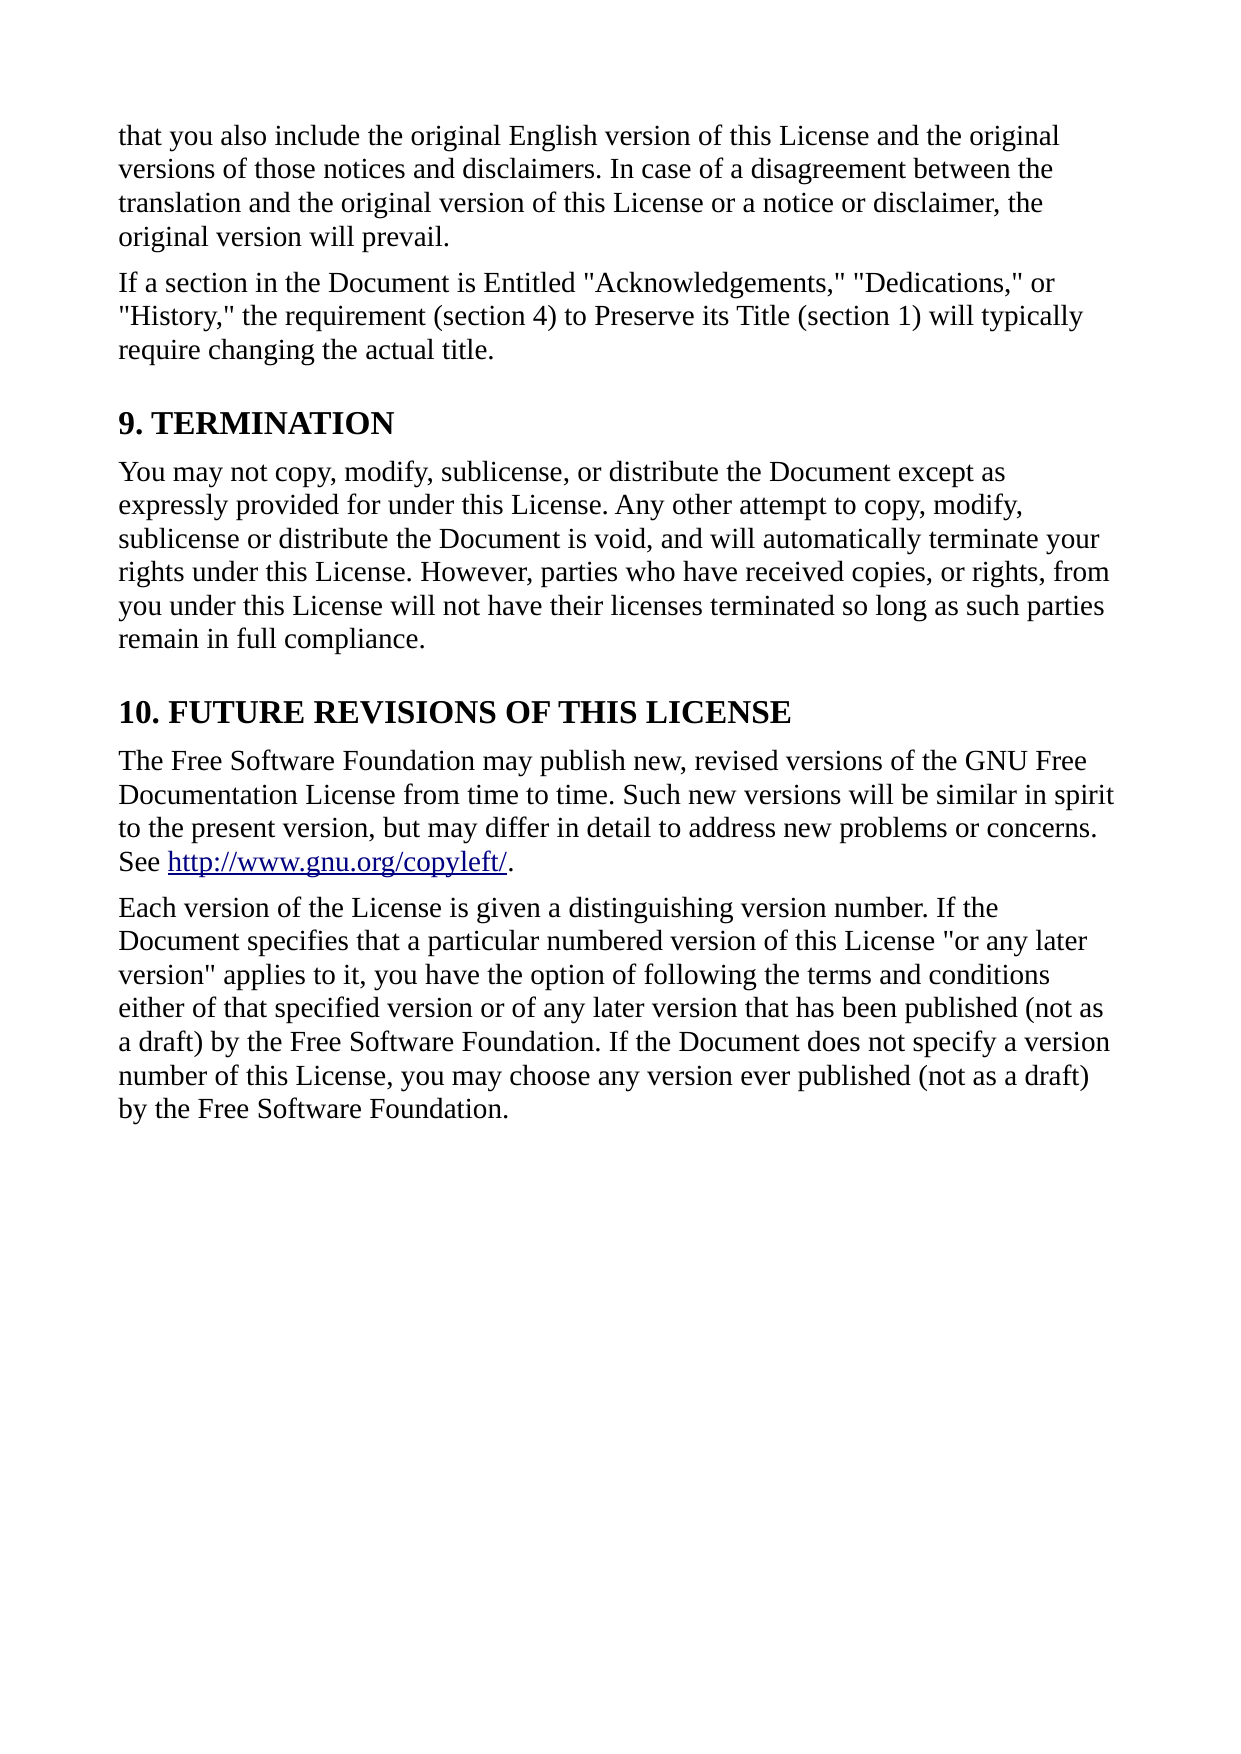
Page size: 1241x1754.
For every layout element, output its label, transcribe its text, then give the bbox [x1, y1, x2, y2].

text The Free Software Foundation may publish new, revised versions of the GNU Free Documentation License from time to time. Such new versions will be similar in spirit to the present version, but may differ in detail to address new problems or concerns. See http://www.gnu.org/copyleft/. [118, 743, 1122, 877]
text Each version of the License is given a distinguishing version number. If the Document specifies that a particular numbered version of this License "or any later version" applies to it, you have the option of following the terms and conditions either of that specified version or of any later version that has been published (not as a draft) by the Free Software Foundation. If the Document does not specify a version number of this License, you may choose any version ever published (not as a draft) by the Free Software Foundation. [118, 890, 1122, 1125]
text If a section in the Document is Entitled "Acknowledgements," "Dedications," or "History," the requirement (section 4) to Preserve its Title (section 1) will typically require changing the actual title. [118, 265, 1122, 365]
text that you also include the original English version of this License and the original versions of those notices and disclaimers. In case of a disagreement between the translation and the original version of this License or a notice or disclaimer, the original version will prevail. [118, 118, 1122, 252]
subtitle 9. TERMINATION [118, 403, 1122, 441]
subtitle 10. FUTURE REVISIONS OF THIS LICENSE [118, 692, 1122, 731]
text You may not copy, modify, sublicense, or distribute the Document except as expressly provided for under this License. Any other attempt to copy, modify, sublicense or distribute the Document is void, and will automatically terminate your rights under this License. However, parties who have received copies, or rights, from you under this License will not have their licenses terminated so long as such parties remain in full compliance. [118, 454, 1122, 655]
